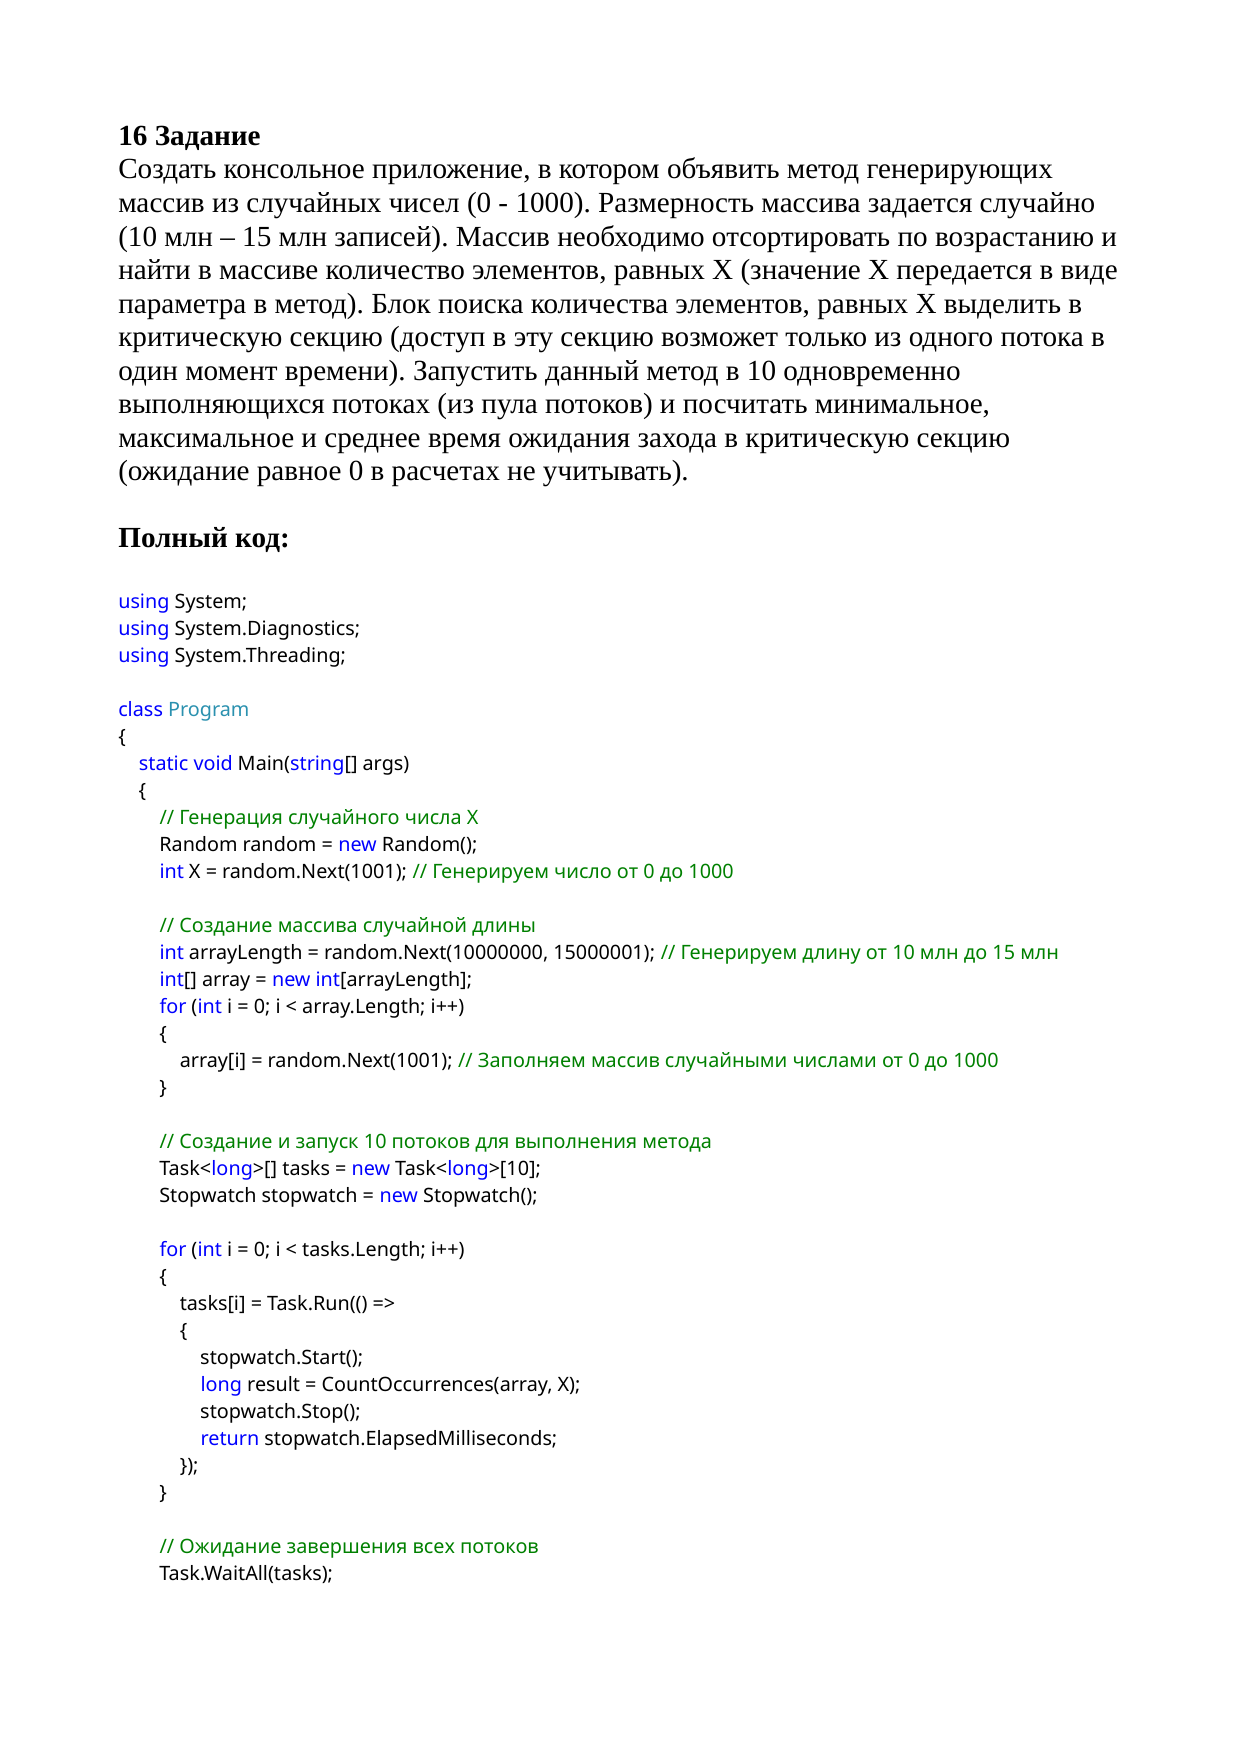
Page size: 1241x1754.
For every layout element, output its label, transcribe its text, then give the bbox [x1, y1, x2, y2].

text long result = CountOccurrences(array, X); [118, 1370, 1122, 1397]
text Random random = new Random(); [118, 831, 1122, 857]
text int[] array = new int[arrayLength]; [118, 965, 1122, 992]
text stopwatch.Stop(); [118, 1397, 1122, 1424]
text using System; [118, 588, 1122, 615]
text array[i] = random.Next(1001); // Заполняем массив случайными числами от 0 до 1000 [118, 1046, 1122, 1073]
text int arrayLength = random.Next(10000000, 15000001); // Генерируем длину от 10 млн до 15 млн [118, 938, 1122, 965]
text using System.Threading; [118, 642, 1122, 669]
text static void Main(string[] args) [118, 749, 1122, 777]
text { [118, 1019, 1122, 1046]
text stopwatch.Start(); [118, 1343, 1122, 1370]
text class Program [118, 696, 1122, 723]
text using System.Diagnostics; [118, 615, 1122, 642]
text for (int i = 0; i < tasks.Length; i++) [118, 1235, 1122, 1262]
text Stopwatch stopwatch = new Stopwatch(); [118, 1181, 1122, 1208]
text { [118, 777, 1122, 803]
text for (int i = 0; i < array.Length; i++) [118, 992, 1122, 1019]
text Полный код: [118, 521, 1122, 554]
text { [118, 1316, 1122, 1343]
text { [118, 723, 1122, 749]
text // Генерация случайного числа Х [118, 803, 1122, 831]
text // Ожидание завершения всех потоков [118, 1532, 1122, 1559]
text // Создание и запуск 10 потоков для выполнения метода [118, 1127, 1122, 1154]
text }); [118, 1451, 1122, 1478]
text 16 Задание [118, 118, 1122, 152]
text { [118, 1262, 1122, 1289]
text return stopwatch.ElapsedMilliseconds; [118, 1424, 1122, 1451]
text int X = random.Next(1001); // Генерируем число от 0 до 1000 [118, 857, 1122, 884]
text } [118, 1478, 1122, 1505]
text Task<long>[] tasks = new Task<long>[10]; [118, 1154, 1122, 1181]
text } [118, 1073, 1122, 1100]
text Task.WaitAll(tasks); [118, 1559, 1122, 1586]
text Создать консольное приложение, в котором объявить метод генерирующих массив из случайных чисел (0 - 1000). Размерность массива задается случайно (10 млн – 15 млн записей). Массив необходимо отсортировать по возрастанию и найти в массиве количество элементов, равных Х (значение Х передается в виде параметра в метод). Блок поиска количества элементов, равных Х выделить в критическую секцию (доступ в эту секцию возможет только из одного потока в один момент времени). Запустить данный метод в 10 одновременно выполняющихся потоках (из пула потоков) и посчитать минимальное, максимальное и среднее время ожидания захода в критическую секцию (ожидание равное 0 в расчетах не учитывать). [118, 152, 1122, 487]
text tasks[i] = Task.Run(() => [118, 1289, 1122, 1316]
text // Создание массива случайной длины [118, 911, 1122, 938]
